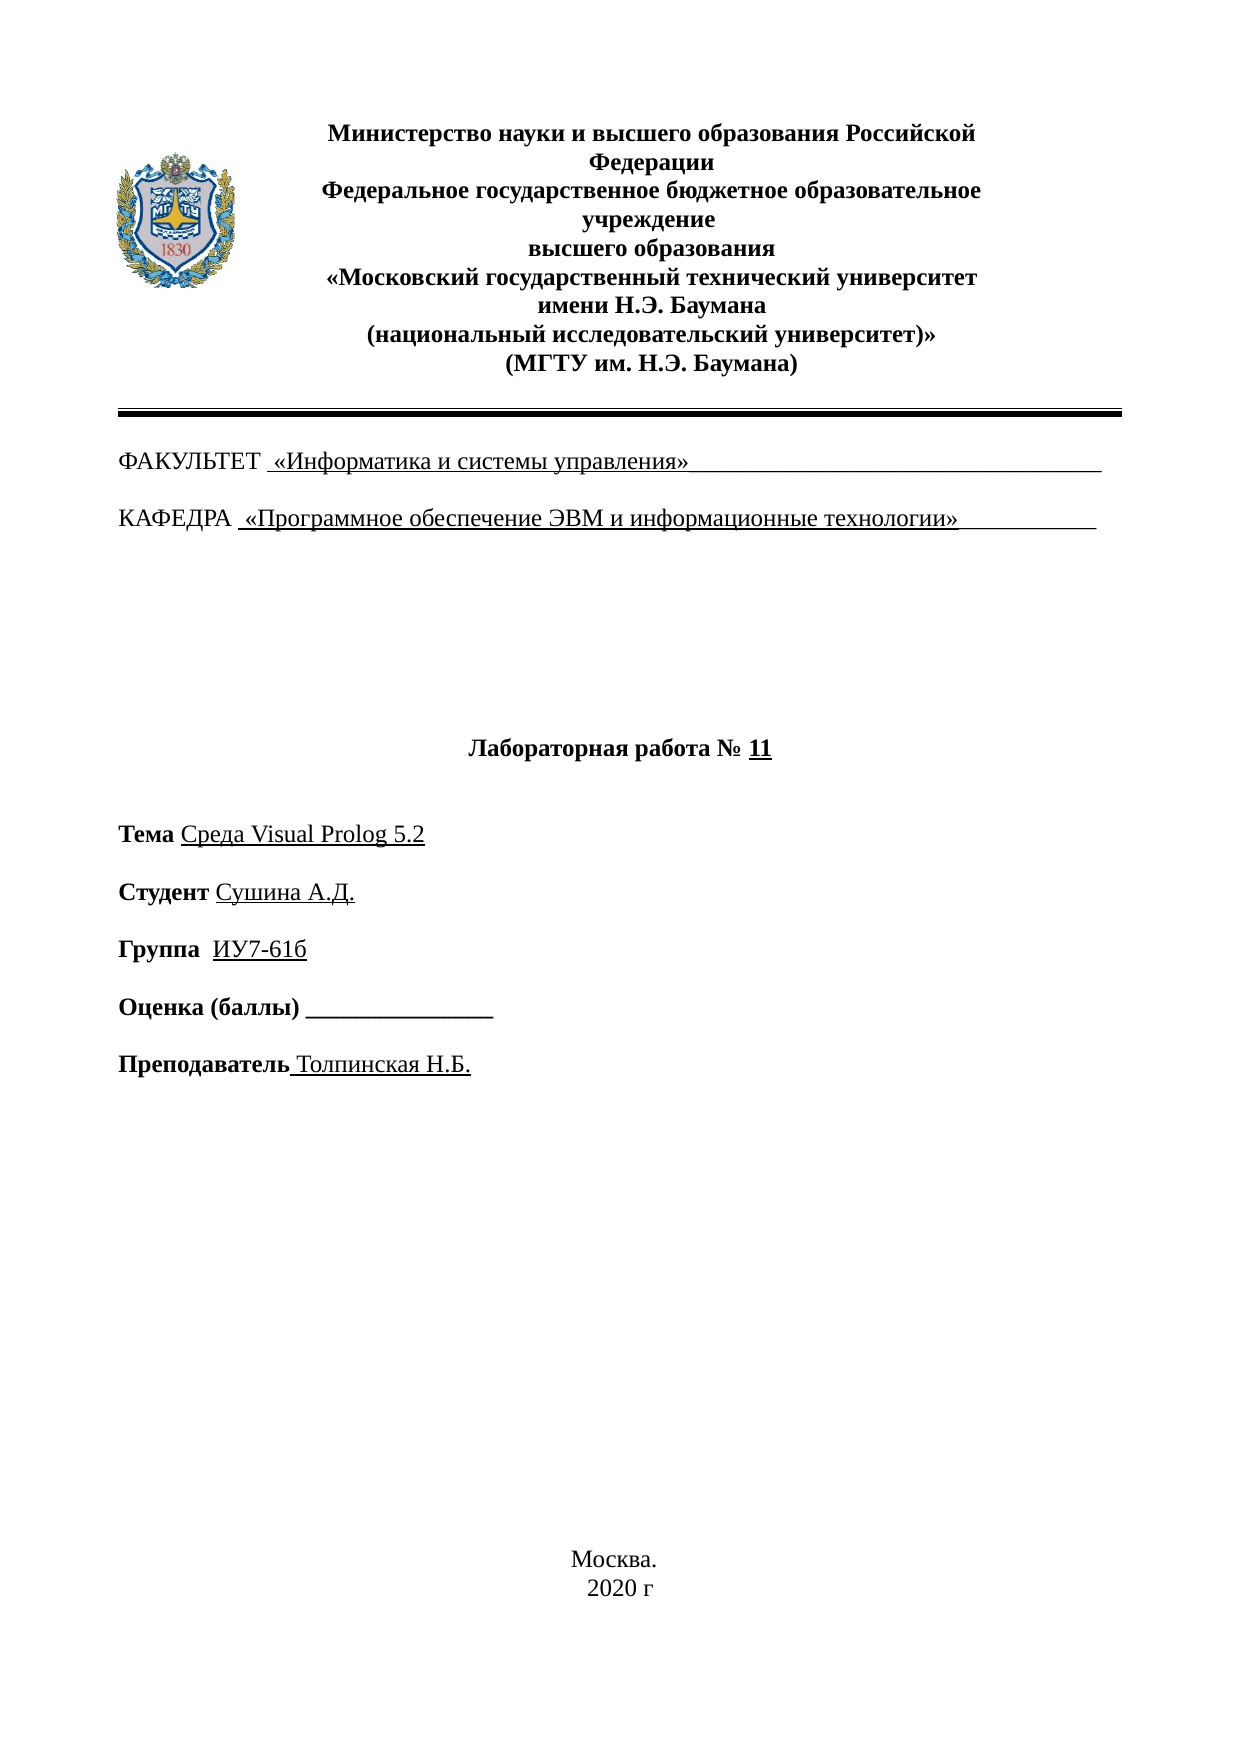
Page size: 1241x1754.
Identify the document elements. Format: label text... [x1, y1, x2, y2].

text 2020 г [118, 1573, 1122, 1602]
text Москва. [118, 1544, 1122, 1573]
table_header Министерство науки и высшего образования Российской Федерации Федеральное государственное бюджетное образовательное учреждение высшего образования «Московский государственный технический университет имени Н.Э. Баумана (национальный исследовательский университет)» (МГТУ им. Н.Э. Баумана) [251, 118, 1052, 377]
table_header [1063, 791, 1104, 1257]
table_header [107, 118, 251, 377]
picture [125, 152, 237, 289]
text ФАКУЛЬТЕТ «Информатика и системы управления»_________________________________ [118, 446, 1122, 474]
text КАФЕДРА «Программное обеспечение ЭВМ и информационные технологии»___________ [118, 503, 1122, 532]
text Лабораторная работа № 11 [118, 733, 1122, 762]
table_header Тема Среда Visual Prolog 5.2 Студент Сушина А.Д. Группа ИУ7-61б Оценка (баллы) _______________ Преподаватель Толпинская Н.Б. [107, 791, 1063, 1257]
